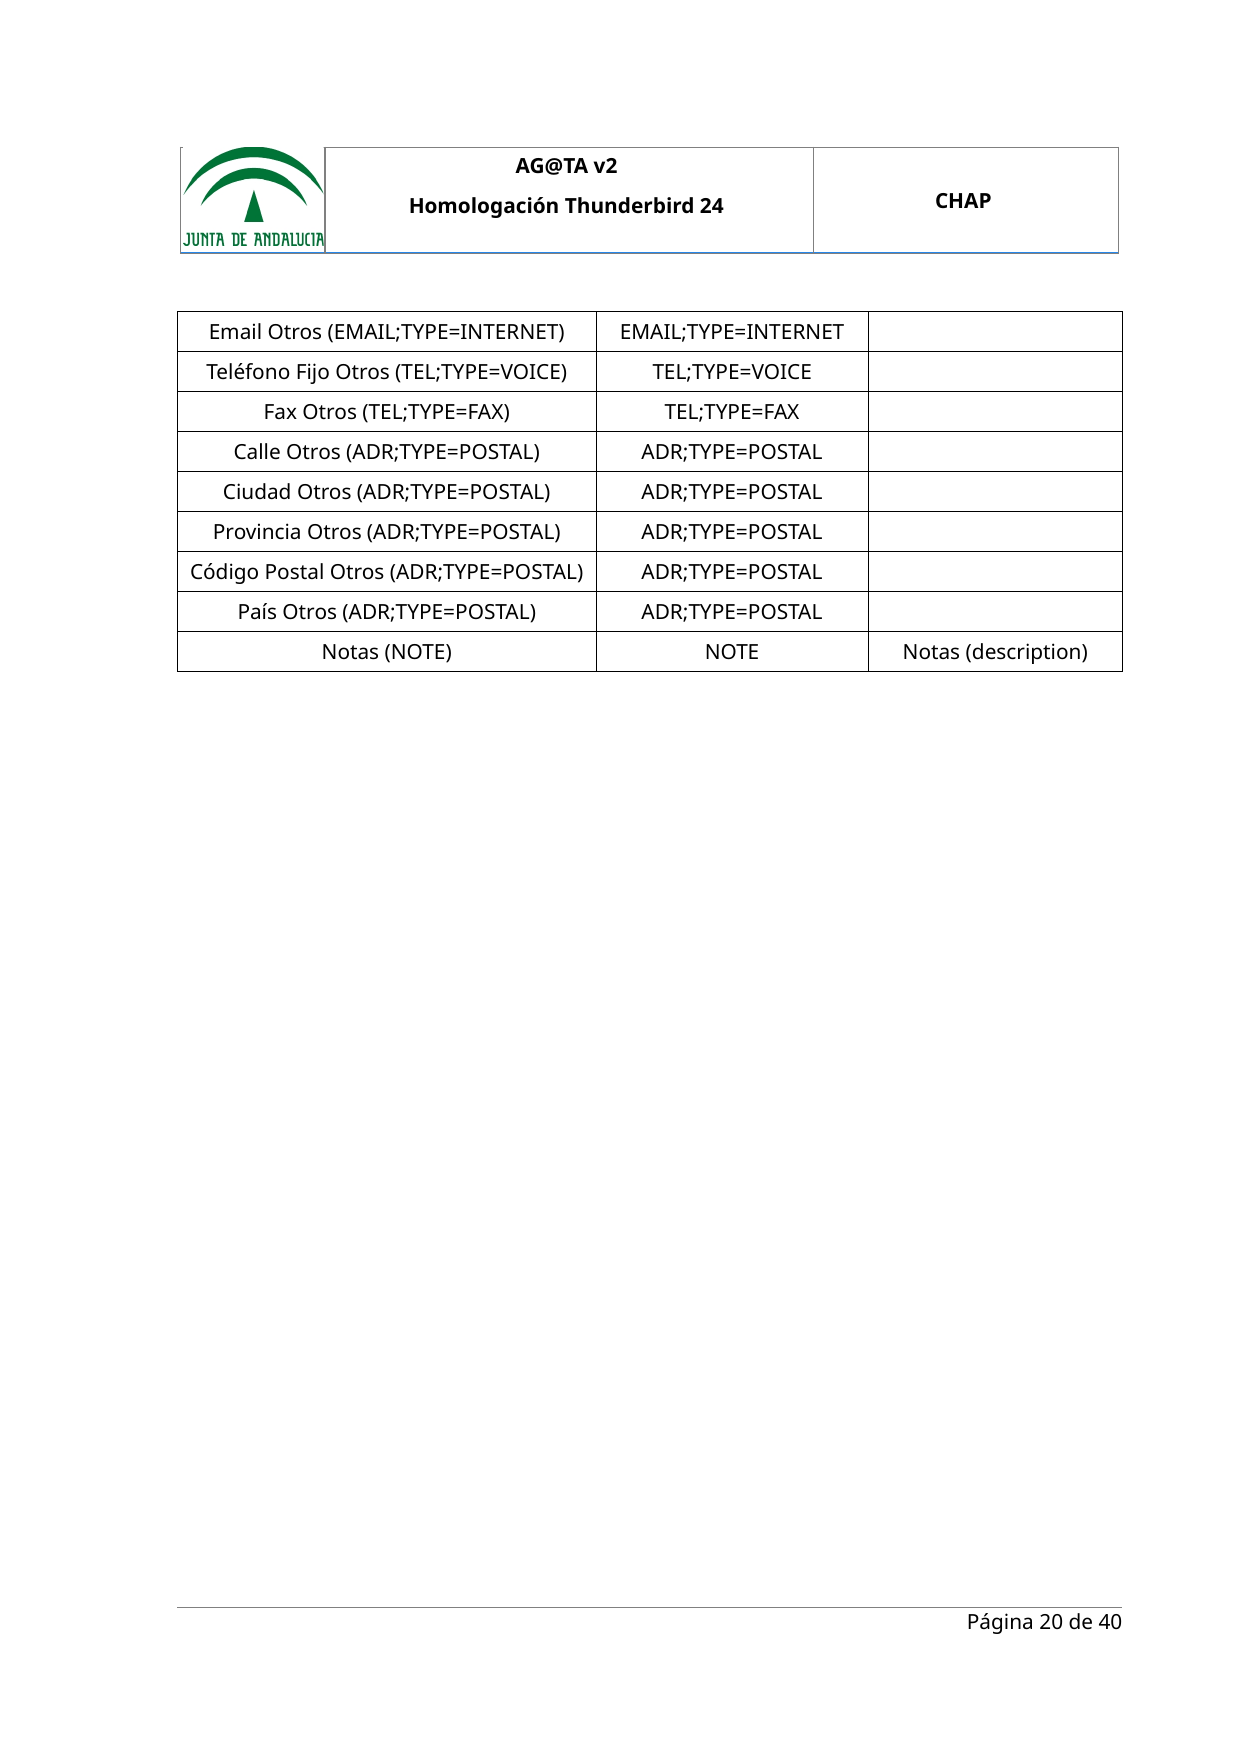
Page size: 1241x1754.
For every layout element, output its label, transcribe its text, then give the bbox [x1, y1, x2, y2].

table_cell Calle Otros (ADR;TYPE=POSTAL) [178, 432, 596, 471]
table_cell Código Postal Otros (ADR;TYPE=POSTAL) [178, 552, 596, 591]
table_cell Notas (description) [869, 632, 1122, 671]
table_cell [869, 352, 1122, 391]
table_cell Fax Otros (TEL;TYPE=FAX) [178, 392, 596, 431]
table_cell País Otros (ADR;TYPE=POSTAL) [178, 592, 596, 631]
picture [183, 147, 324, 246]
table_cell [869, 312, 1122, 351]
table_cell EMAIL;TYPE=INTERNET [597, 312, 868, 351]
table_cell ADR;TYPE=POSTAL [597, 512, 868, 551]
table_cell Teléfono Fijo Otros (TEL;TYPE=VOICE) [178, 352, 596, 391]
table_cell ADR;TYPE=POSTAL [597, 592, 868, 631]
table_cell Ciudad Otros (ADR;TYPE=POSTAL) [178, 472, 596, 511]
table_cell Provincia Otros (ADR;TYPE=POSTAL) [178, 512, 596, 551]
table_cell Notas (NOTE) [178, 632, 596, 671]
table_cell [869, 552, 1122, 591]
table_cell Email Otros (EMAIL;TYPE=INTERNET) [178, 312, 596, 351]
table_cell ADR;TYPE=POSTAL [597, 472, 868, 511]
table_cell TEL;TYPE=VOICE [597, 352, 868, 391]
table_cell [869, 592, 1122, 631]
table_cell ADR;TYPE=POSTAL [597, 552, 868, 591]
table_cell [869, 432, 1122, 471]
table_cell [869, 512, 1122, 551]
table_cell [869, 392, 1122, 431]
table_cell NOTE [597, 632, 868, 671]
table_cell ADR;TYPE=POSTAL [597, 432, 868, 471]
table_cell [869, 472, 1122, 511]
table_cell TEL;TYPE=FAX [597, 392, 868, 431]
